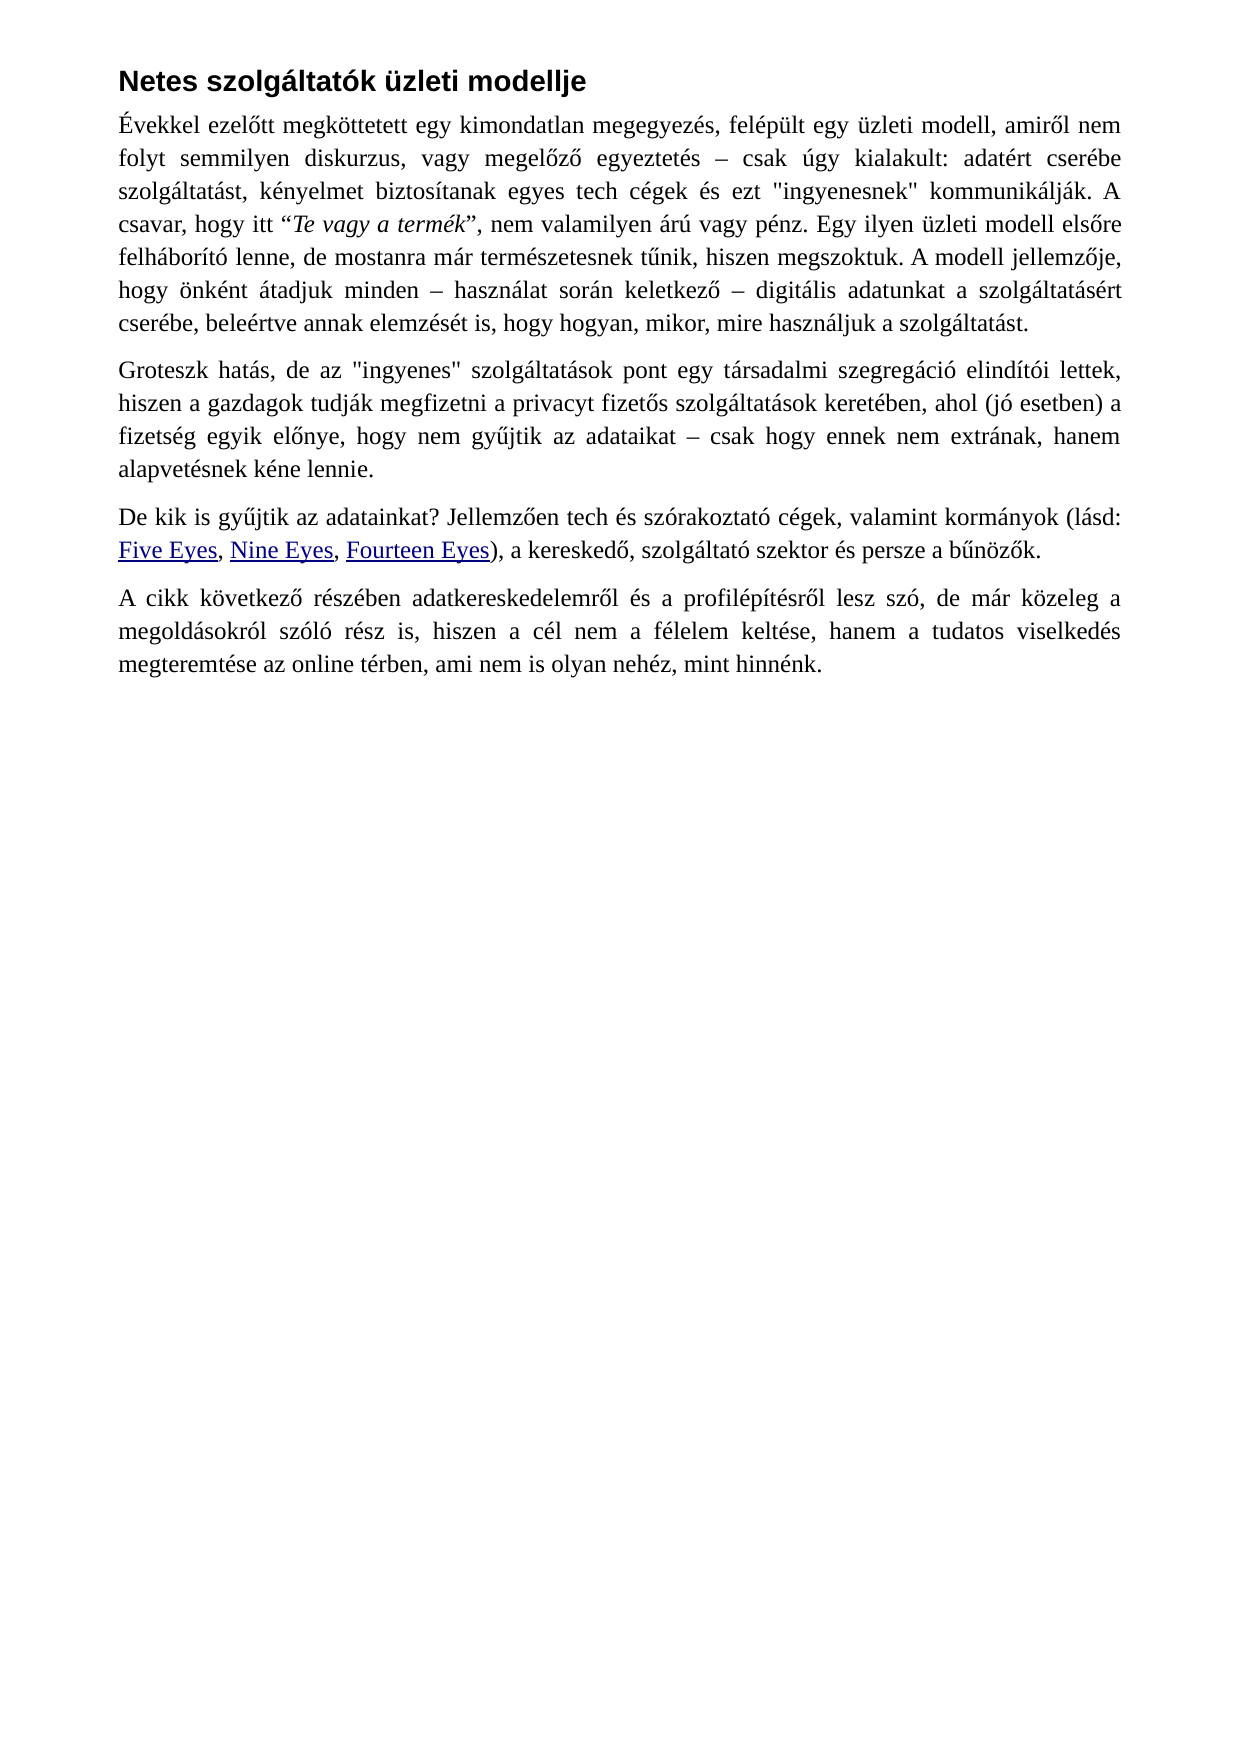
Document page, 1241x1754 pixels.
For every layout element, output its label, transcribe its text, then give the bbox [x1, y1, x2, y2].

text Évekkel ezelőtt megköttetett egy kimondatlan megegyezés, felépült egy üzleti modell, amiről nem folyt semmilyen diskurzus, vagy megelőző egyeztetés – csak úgy kialakult: adatért cserébe szolgáltatást, kényelmet biztosítanak egyes tech cégek és ezt "ingyenesnek" kommunikálják. A csavar, hogy itt “Te vagy a termék”, nem valamilyen árú vagy pénz. Egy ilyen üzleti modell elsőre felháborító lenne, de mostanra már természetesnek tűnik, hiszen megszoktuk. A modell jellemzője, hogy önként átadjuk minden – használat során keletkező – digitális adatunkat a szolgáltatásért cserébe, beleértve annak elemzését is, hogy hogyan, mikor, mire használjuk a szolgáltatást. [118, 110, 1122, 337]
subtitle Netes szolgáltatók üzleti modellje [118, 63, 1122, 97]
text Groteszk hatás, de az "ingyenes" szolgáltatások pont egy társadalmi szegregáció elindítói lettek, hiszen a gazdagok tudják megfizetni a privacyt fizetős szolgáltatások keretében, ahol (jó esetben) a fizetség egyik előnye, hogy nem gyűjtik az adataikat – csak hogy ennek nem extrának, hanem alapvetésnek kéne lennie. [118, 355, 1122, 483]
text De kik is gyűjtik az adatainkat? Jellemzően tech és szórakoztató cégek, valamint kormányok (lásd: Five Eyes, Nine Eyes, Fourteen Eyes), a kereskedő, szolgáltató szektor és persze a bűnözők. [118, 502, 1122, 564]
text A cikk következő részében adatkereskedelemről és a profilépítésről lesz szó, de már közeleg a megoldásokról szóló rész is, hiszen a cél nem a félelem keltése, hanem a tudatos viselkedés megteremtése az online térben, ami nem is olyan nehéz, mint hinnénk. [118, 583, 1122, 677]
